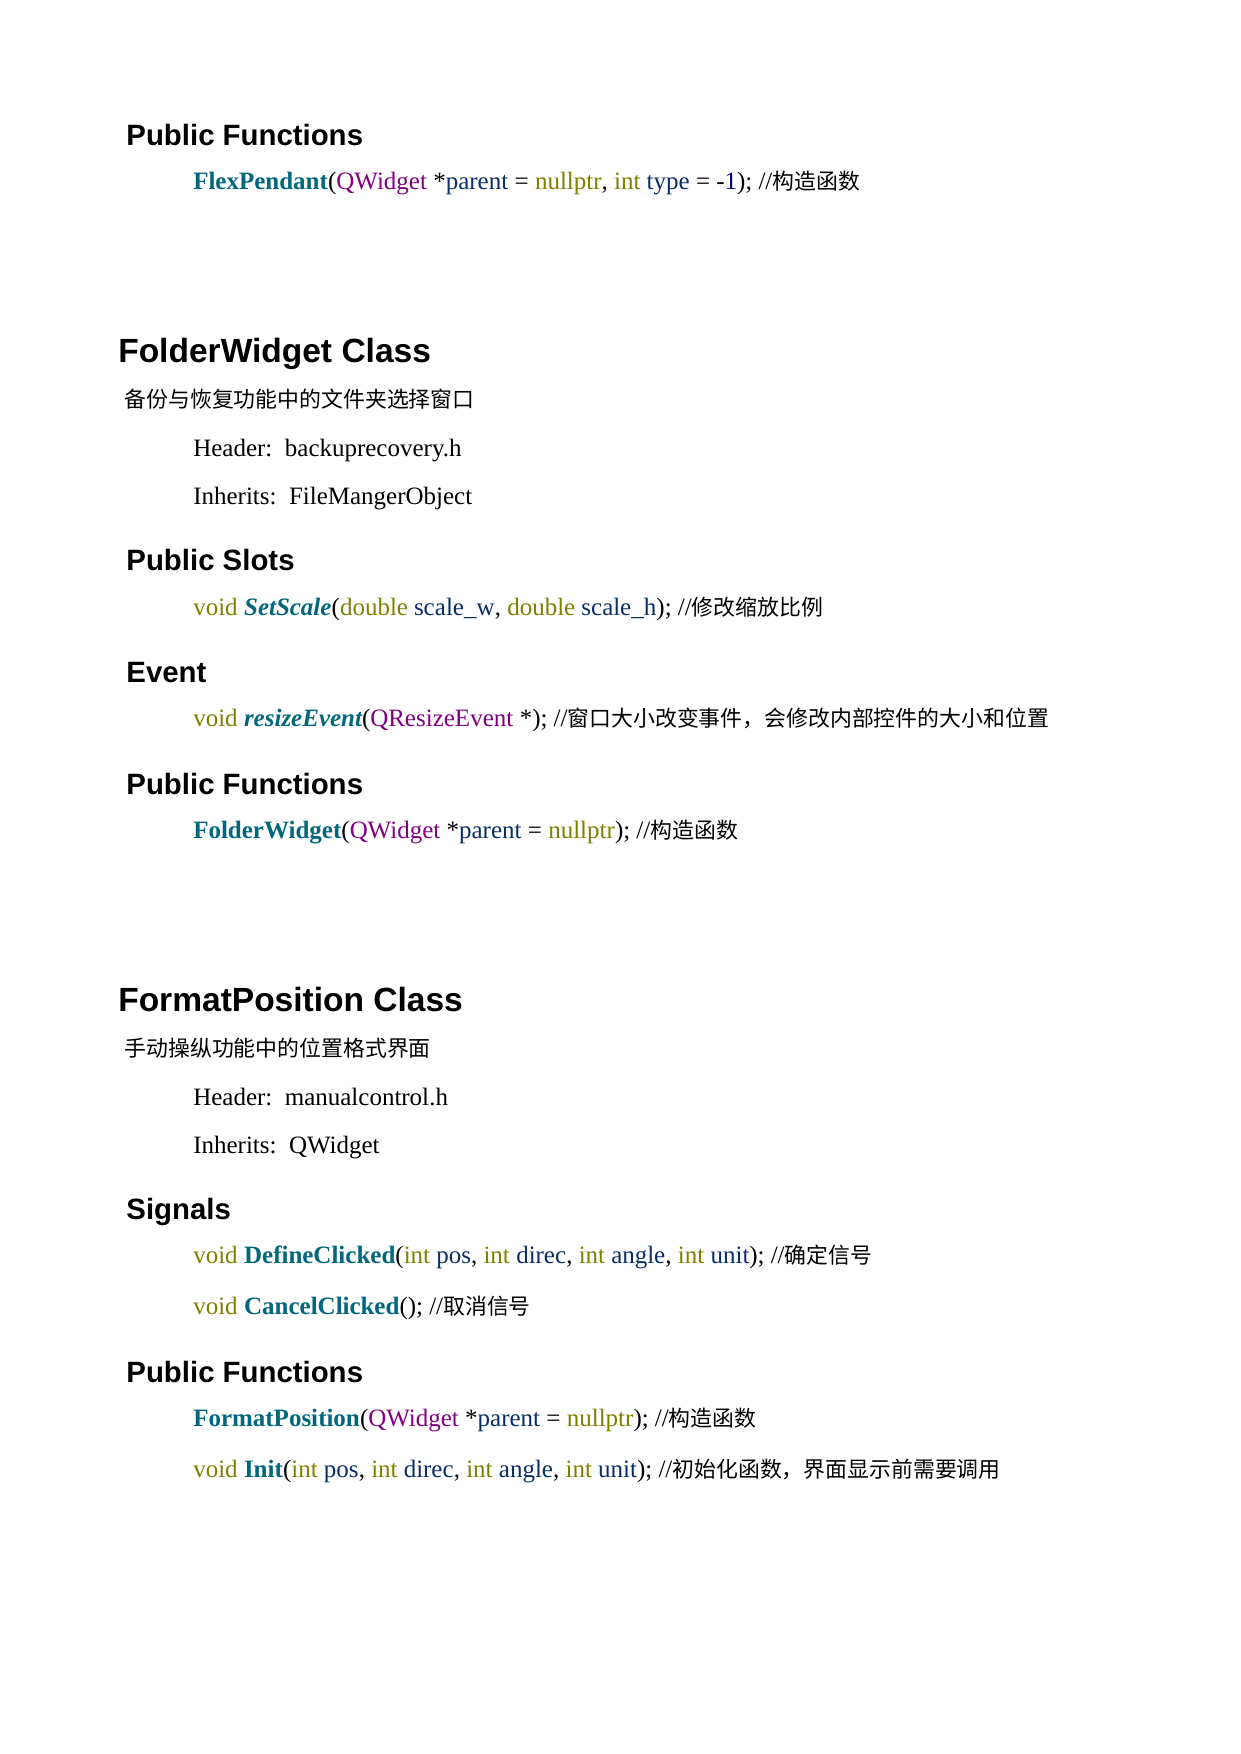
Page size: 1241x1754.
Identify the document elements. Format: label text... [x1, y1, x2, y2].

subtitle Public Functions [118, 118, 1122, 152]
subtitle FolderWidget Class [118, 331, 1122, 370]
text FormatPosition(QWidget *parent = nullptr); //构造函数 [118, 1401, 1122, 1432]
subtitle Event [118, 655, 1122, 689]
text Inherits: QWidget [118, 1130, 1122, 1158]
text void CancelClicked(); //取消信号 [118, 1289, 1122, 1321]
text Header: manualcontrol.h [118, 1082, 1122, 1111]
subtitle FormatPosition Class [118, 980, 1122, 1019]
subtitle Public Functions [118, 767, 1122, 801]
subtitle Public Slots [118, 543, 1122, 577]
text void DefineClicked(int pos, int direc, int angle, int unit); //确定信号 [118, 1238, 1122, 1270]
text void SetScale(double scale_w, double scale_h); //修改缩放比例 [118, 589, 1122, 621]
text FolderWidget(QWidget *parent = nullptr); //构造函数 [118, 813, 1122, 845]
text 备份与恢复功能中的文件夹选择窗口 [118, 382, 1122, 414]
text FlexPendant(QWidget *parent = nullptr, int type = -1); //构造函数 [118, 164, 1122, 196]
subtitle Public Functions [118, 1354, 1122, 1388]
text void resizeEvent(QResizeEvent *); //窗口大小改变事件，会修改内部控件的大小和位置 [118, 701, 1122, 733]
text void Init(int pos, int direc, int angle, int unit); //初始化函数，界面显示前需要调用 [118, 1452, 1122, 1483]
text 手动操纵功能中的位置格式界面 [118, 1031, 1122, 1063]
text Inherits: FileMangerObject [118, 481, 1122, 510]
text Header: backuprecovery.h [118, 433, 1122, 462]
subtitle Signals [118, 1192, 1122, 1226]
